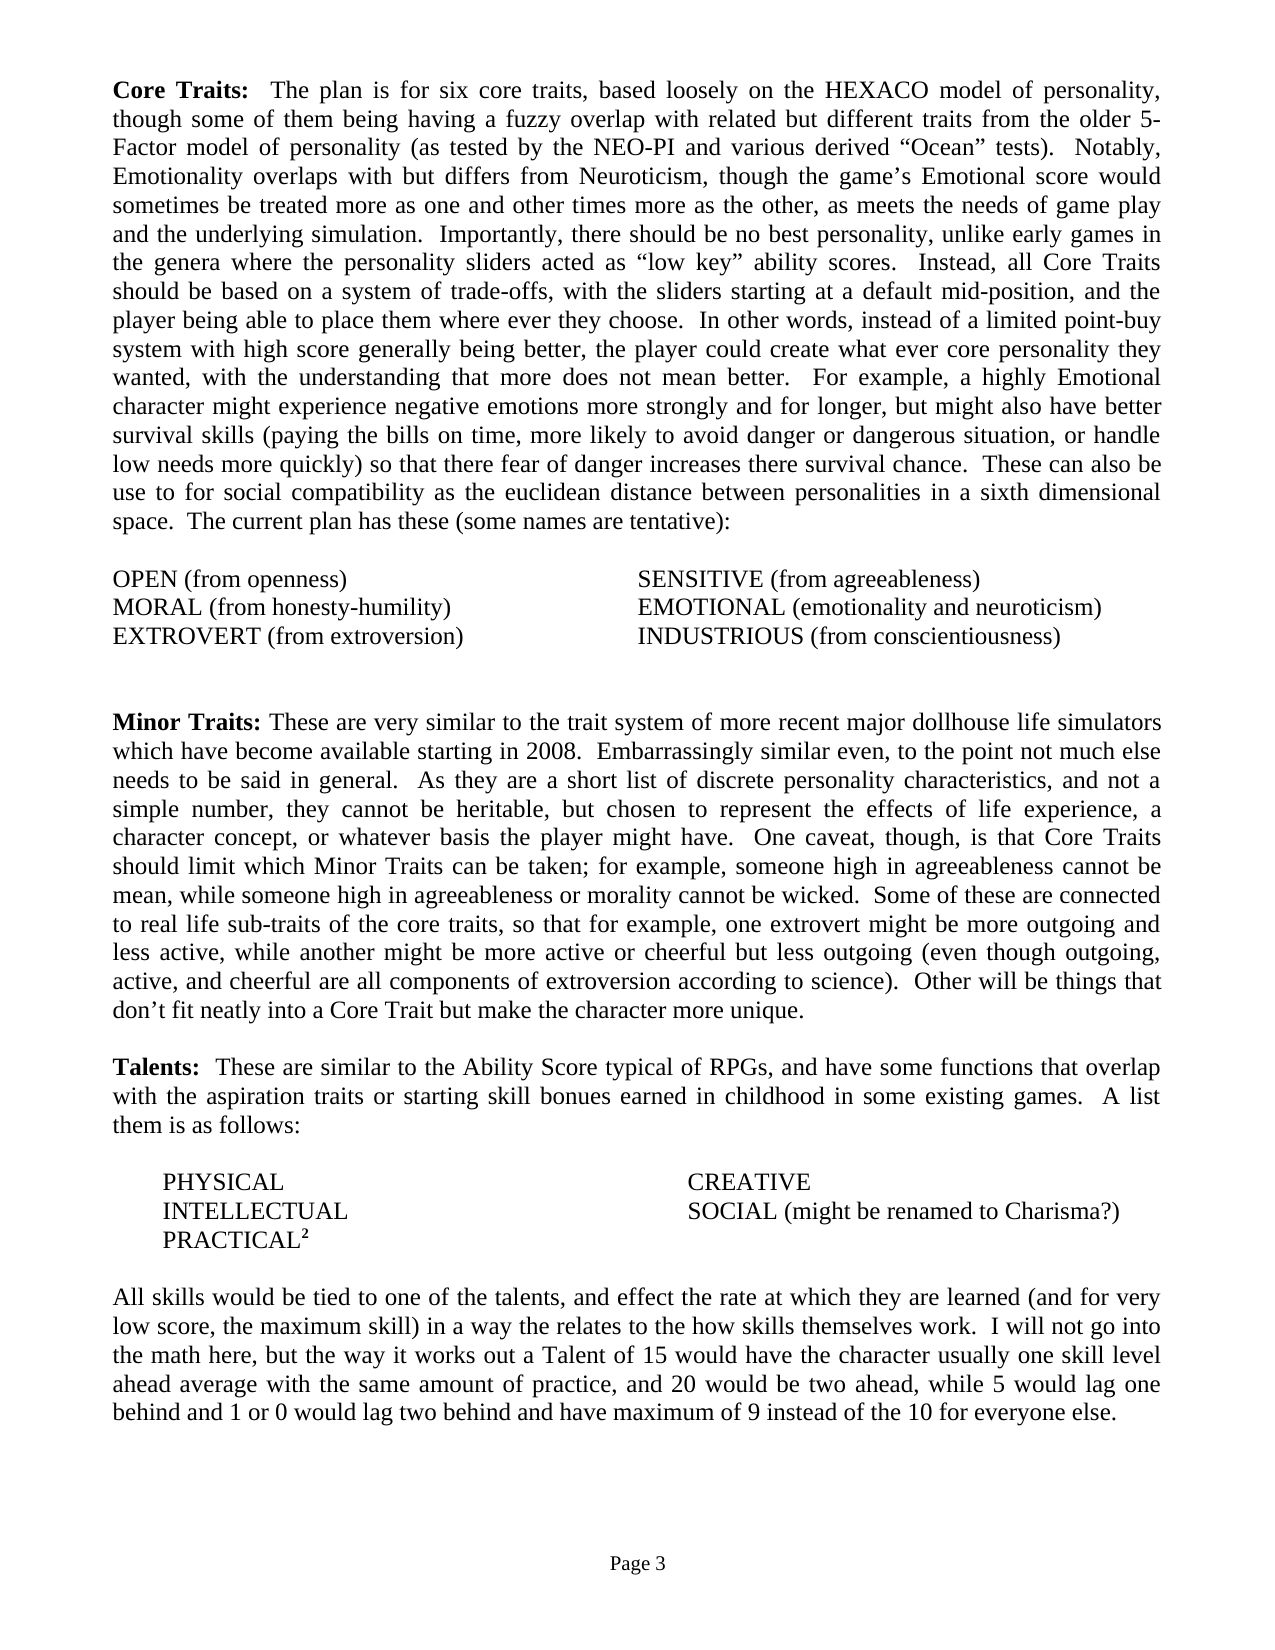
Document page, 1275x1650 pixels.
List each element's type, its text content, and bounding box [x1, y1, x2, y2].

text Minor Traits: These are very similar to the trait system of more recent major dollhouse life simulators which have become available starting in 2008. Embarrassingly similar even, to the point not much else needs to be said in general. As they are a short list of discrete personality characteristics, and not a simple number, they cannot be heritable, but chosen to represent the effects of life experience, a character concept, or whatever basis the player might have. One caveat, though, is that Core Traits should limit which Minor Traits can be taken; for example, someone high in agreeableness cannot be mean, while someone high in agreeableness or morality cannot be wicked. Some of these are connected to real life sub-traits of the core traits, so that for example, one extrovert might be more outgoing and less active, while another might be more active or cheerful but less outgoing (even though outgoing, active, and cheerful are all components of extroversion according to science). Other will be things that don’t fit neatly into a Core Trait but make the character more unique. [112, 707, 1162, 1024]
text INDUSTRIOUS (from conscientiousness) [637, 621, 1162, 650]
text PHYSICAL [112, 1167, 637, 1196]
text SENSITIVE (from agreeableness) [637, 564, 1162, 592]
text OPEN (from openness) [112, 564, 637, 592]
text EXTROVERT (from extroversion) [112, 621, 637, 650]
text All skills would be tied to one of the talents, and effect the rate at which they are learned (and for very low score, the maximum skill) in a way the relates to the how skills themselves work. I will not go into the math here, but the way it works out a Talent of 15 would have the character usually one skill level ahead average with the same amount of practice, and 20 would be two ahead, while 5 would lag one behind and 1 or 0 would lag two behind and have maximum of 9 instead of the 10 for everyone else. [112, 1282, 1162, 1426]
text INTELLECTUAL [112, 1196, 637, 1225]
text PRACTICAL2 [112, 1225, 637, 1254]
text Core Traits: The plan is for six core traits, based loosely on the HEXACO model of personality, though some of them being having a fuzzy overlap with related but different traits from the older 5-Factor model of personality (as tested by the NEO-PI and various derived “Ocean” tests). Notably, Emotionality overlaps with but differs from Neuroticism, though the game’s Emotional score would sometimes be treated more as one and other times more as the other, as meets the needs of game play and the underlying simulation. Importantly, there should be no best personality, unlike early games in the genera where the personality sliders acted as “low key” ability scores. Instead, all Core Traits should be based on a system of trade-offs, with the sliders starting at a default mid-position, and the player being able to place them where ever they choose. In other words, instead of a limited point-buy system with high score generally being better, the player could create what ever core personality they wanted, with the understanding that more does not mean better. For example, a highly Emotional character might experience negative emotions more strongly and for longer, but might also have better survival skills (paying the bills on time, more likely to avoid danger or dangerous situation, or handle low needs more quickly) so that there fear of danger increases there survival chance. These can also be use to for social compatibility as the euclidean distance between personalities in a sixth dimensional space. The current plan has these (some names are tentative): [112, 75, 1162, 535]
text EMOTIONAL (emotionality and neuroticism) [637, 592, 1162, 621]
text Talents: These are similar to the Ability Score typical of RPGs, and have some functions that overlap with the aspiration traits or starting skill bonues earned in childhood in some existing games. A list them is as follows: [112, 1052, 1162, 1139]
text CREATIVE [637, 1167, 1162, 1196]
text SOCIAL (might be renamed to Charisma?) [637, 1196, 1162, 1225]
text MORAL (from honesty-humility) [112, 592, 637, 621]
